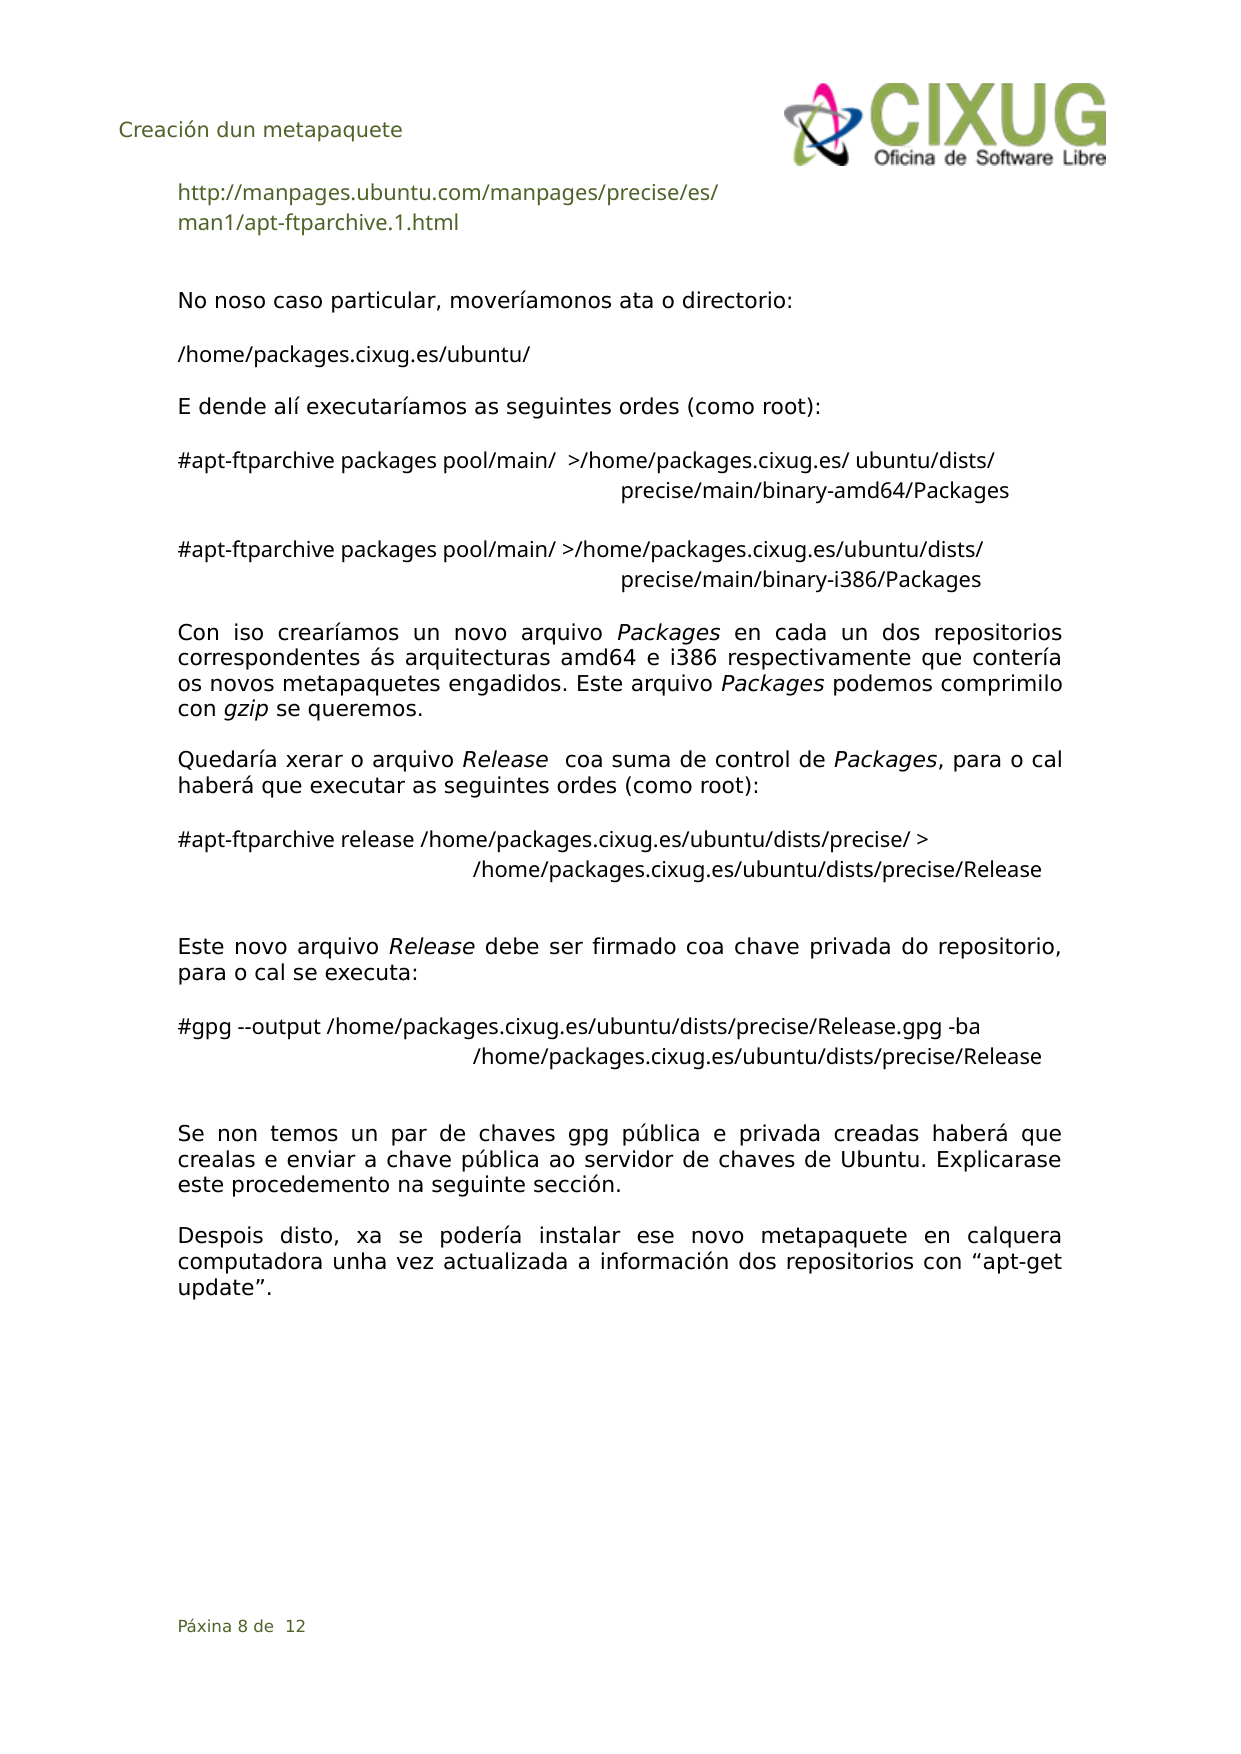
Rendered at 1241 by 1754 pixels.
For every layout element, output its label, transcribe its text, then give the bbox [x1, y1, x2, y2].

text Con iso crearíamos un novo arquivo Packages en cada un dos repositorios correspondentes ás arquitecturas amd64 e i386 respectivamente que contería os novos metapaquetes engadidos. Este arquivo Packages podemos comprimilo con gzip se queremos. [177, 619, 1063, 722]
text /home/packages.cixug.es/ubuntu/dists/precise/Release [177, 853, 1063, 883]
text Se non temos un par de chaves gpg pública e privada creadas haberá que crealas e enviar a chave pública ao servidor de chaves de Ubuntu. Explicarase este procedemento na seguinte sección. [177, 1122, 1063, 1198]
text precise/main/binary-i386/Packages [177, 564, 1063, 594]
text Quedaría xerar o arquivo Release coa suma de control de Packages, para o cal haberá que executar as seguintes ordes (como root): [177, 747, 1063, 798]
text No noso caso particular, moveríamonos ata o directorio: [177, 288, 1063, 313]
text /home/packages.cixug.es/ubuntu/ [177, 339, 1063, 368]
text precise/main/binary-amd64/Packages [177, 475, 1063, 505]
text /home/packages.cixug.es/ubuntu/dists/precise/Release [177, 1041, 1063, 1071]
text #apt-ftparchive packages pool/main/ >/home/packages.cixug.es/ubuntu/dists/ [177, 534, 1063, 564]
text #apt-ftparchive release /home/packages.cixug.es/ubuntu/dists/precise/ > [177, 824, 1063, 853]
text #apt-ftparchive packages pool/main/ >/home/packages.cixug.es/ ubuntu/dists/ [177, 445, 1063, 475]
text Este novo arquivo Release debe ser firmado coa chave privada do repositorio, para o cal se executa: [177, 934, 1063, 985]
picture [784, 83, 1106, 166]
text #gpg --output /home/packages.cixug.es/ubuntu/dists/precise/Release.gpg -ba [177, 1011, 1063, 1041]
text E dende alí executaríamos as seguintes ordes (como root): [177, 394, 1063, 419]
text Despois disto, xa se podería instalar ese novo metapaquete en calquera computadora unha vez actualizada a información dos repositorios con “apt-get update”. [177, 1224, 1063, 1300]
text http://manpages.ubuntu.com/manpages/precise/es/man1/apt-ftparchive.1.html [177, 177, 1063, 237]
